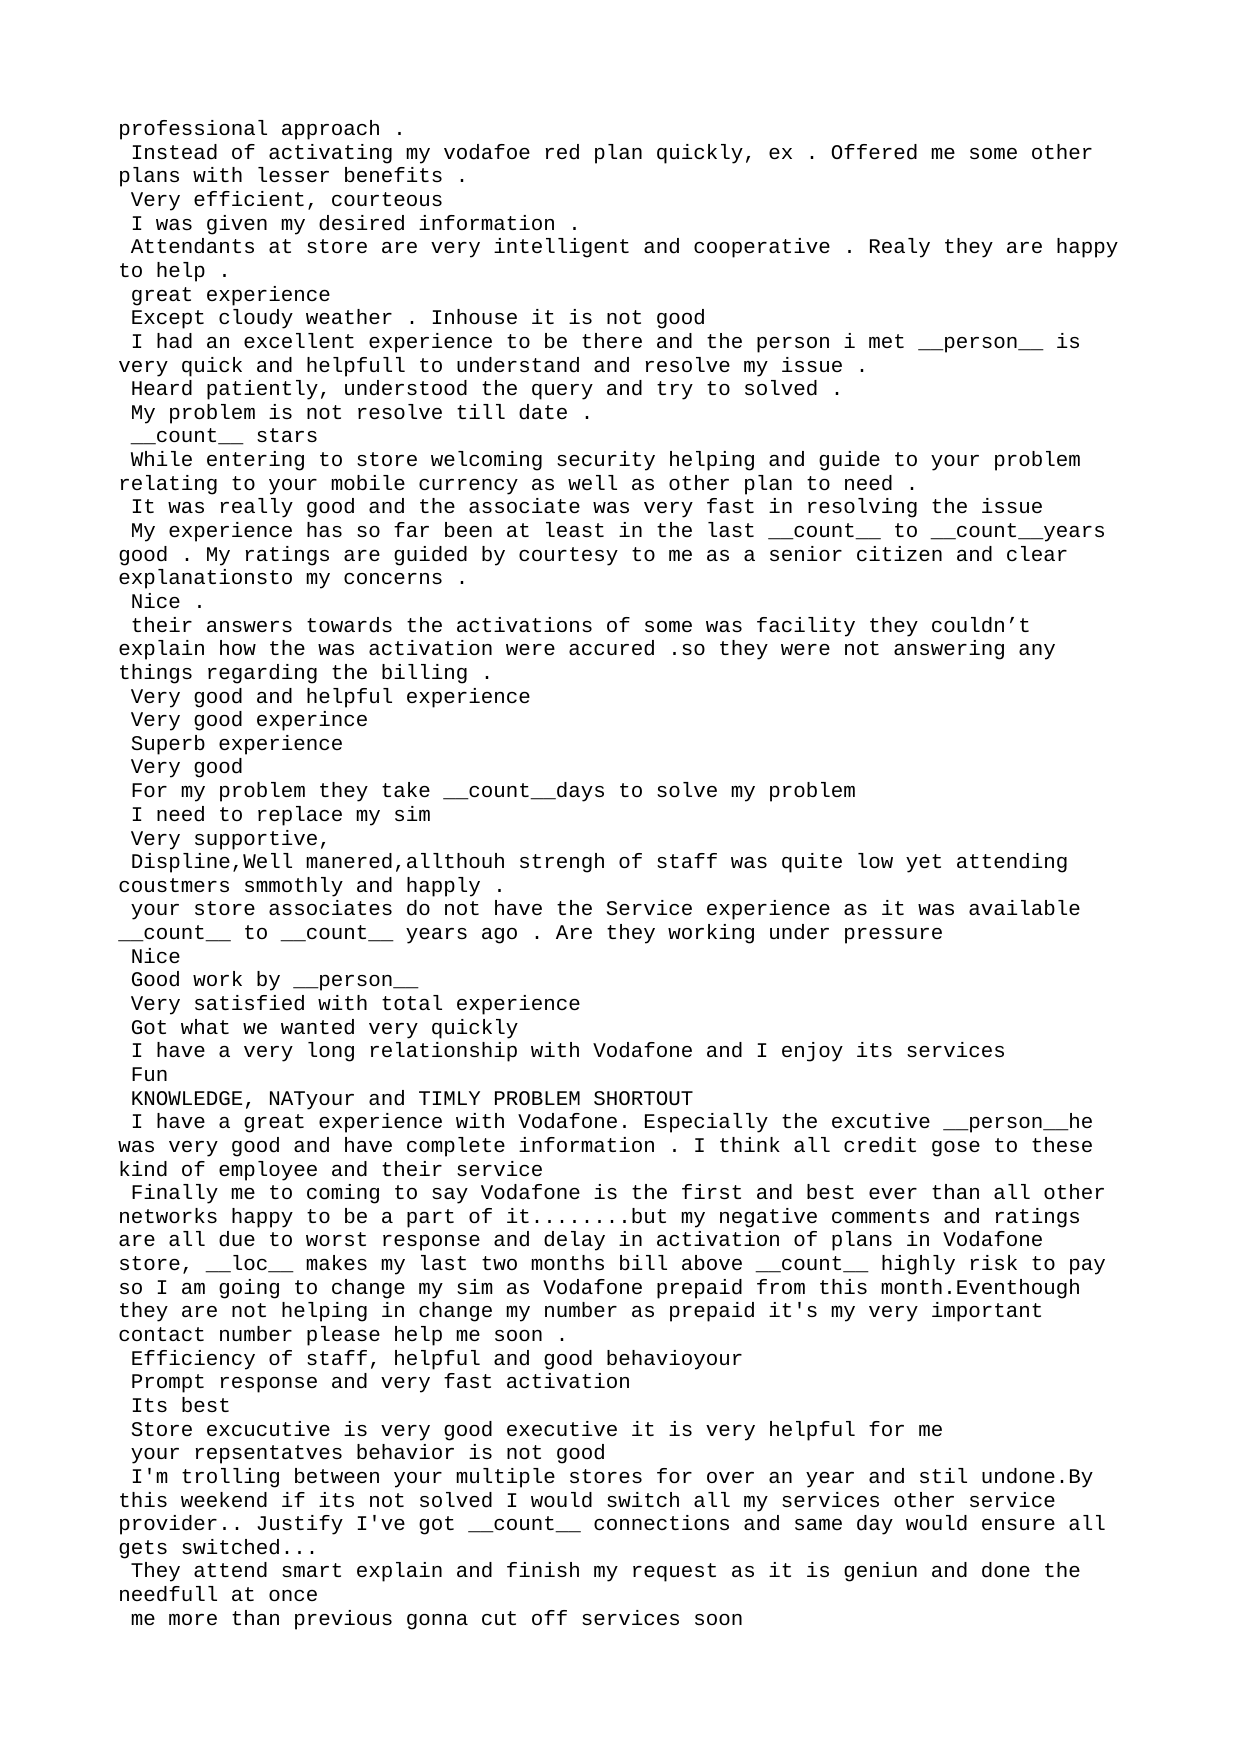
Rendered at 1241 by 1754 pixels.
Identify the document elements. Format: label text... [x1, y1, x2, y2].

text My experience has so far been at least in the last __count__ to __count__years good . My ratings are guided by courtesy to me as a senior citizen and clear explanationsto my concerns . [118, 520, 1122, 591]
text Very efficient, courteous [118, 189, 1122, 213]
text They attend smart explain and finish my request as it is geniun and done the needfull at once [118, 1561, 1122, 1608]
text Heard patiently, understood the query and try to solved . [118, 378, 1122, 402]
text Very satisfied with total experience [118, 993, 1122, 1017]
text Finally me to coming to say Vodafone is the first and best ever than all other networks happy to be a part of it........but my negative comments and ratings are all due to worst response and delay in activation of plans in Vodafone store, __loc__ makes my last two months bill above __count__ highly risk to pay so I am going to change my sim as Vodafone prepaid from this month.Eventhough they are not helping in change my number as prepaid it's my very important contact number please help me soon . [118, 1182, 1122, 1348]
text their answers towards the activations of some was facility they couldn’t explain how the was activation were accured .so they were not answering any things regarding the billing . [118, 615, 1122, 686]
text Very good [118, 757, 1122, 780]
text your store associates do not have the Service experience as it was available __count__ to __count__ years ago . Are they working under pressure [118, 898, 1122, 946]
text I had an excellent experience to be there and the person i met __person__ is very quick and helpfull to understand and resolve my issue . [118, 331, 1122, 378]
text I need to replace my sim [118, 804, 1122, 827]
text For my problem they take __count__days to solve my problem [118, 780, 1122, 804]
text Fun [118, 1064, 1122, 1088]
text I'm trolling between your multiple stores for over an year and stil undone.By this weekend if its not solved I would switch all my services other service provider.. Justify I've got __count__ connections and same day would ensure all gets switched... [118, 1466, 1122, 1561]
text Very good and helpful experience [118, 686, 1122, 709]
text Instead of activating my vodafoe red plan quickly, ex . Offered me some other plans with lesser benefits . [118, 142, 1122, 189]
text Attendants at store are very intelligent and cooperative . Realy they are happy to help . [118, 236, 1122, 284]
text I was given my desired information . [118, 213, 1122, 236]
text Except cloudy weather . Inhouse it is not good [118, 307, 1122, 331]
text It was really good and the associate was very fast in resolving the issue [118, 496, 1122, 520]
text I have a very long relationship with Vodafone and I enjoy its services [118, 1040, 1122, 1064]
text __count__ stars [118, 426, 1122, 449]
text Very supportive, [118, 827, 1122, 851]
text Its best [118, 1395, 1122, 1419]
text your repsentatves behavior is not good [118, 1442, 1122, 1466]
text Superb experience [118, 733, 1122, 757]
text Nice . [118, 591, 1122, 615]
text Good work by __person__ [118, 969, 1122, 993]
text professional approach . [118, 118, 1122, 142]
text While entering to store welcoming security helping and guide to your problem relating to your mobile currency as well as other plan to need . [118, 449, 1122, 496]
text me more than previous gonna cut off services soon [118, 1608, 1122, 1631]
text Nice [118, 946, 1122, 969]
text Very good experince [118, 709, 1122, 733]
text Got what we wanted very quickly [118, 1017, 1122, 1040]
text Store excucutive is very good executive it is very helpful for me [118, 1419, 1122, 1442]
text I have a great experience with Vodafone. Especially the excutive __person__he was very good and have complete information . I think all credit gose to these kind of employee and their service [118, 1111, 1122, 1182]
text Prompt response and very fast activation [118, 1371, 1122, 1395]
text great experience [118, 284, 1122, 307]
text Efficiency of staff, helpful and good behavioyour [118, 1348, 1122, 1371]
text Displine,Well manered,allthouh strengh of staff was quite low yet attending coustmers smmothly and happly . [118, 851, 1122, 898]
text KNOWLEDGE, NATyour and TIMLY PROBLEM SHORTOUT [118, 1088, 1122, 1111]
text My problem is not resolve till date . [118, 402, 1122, 426]
